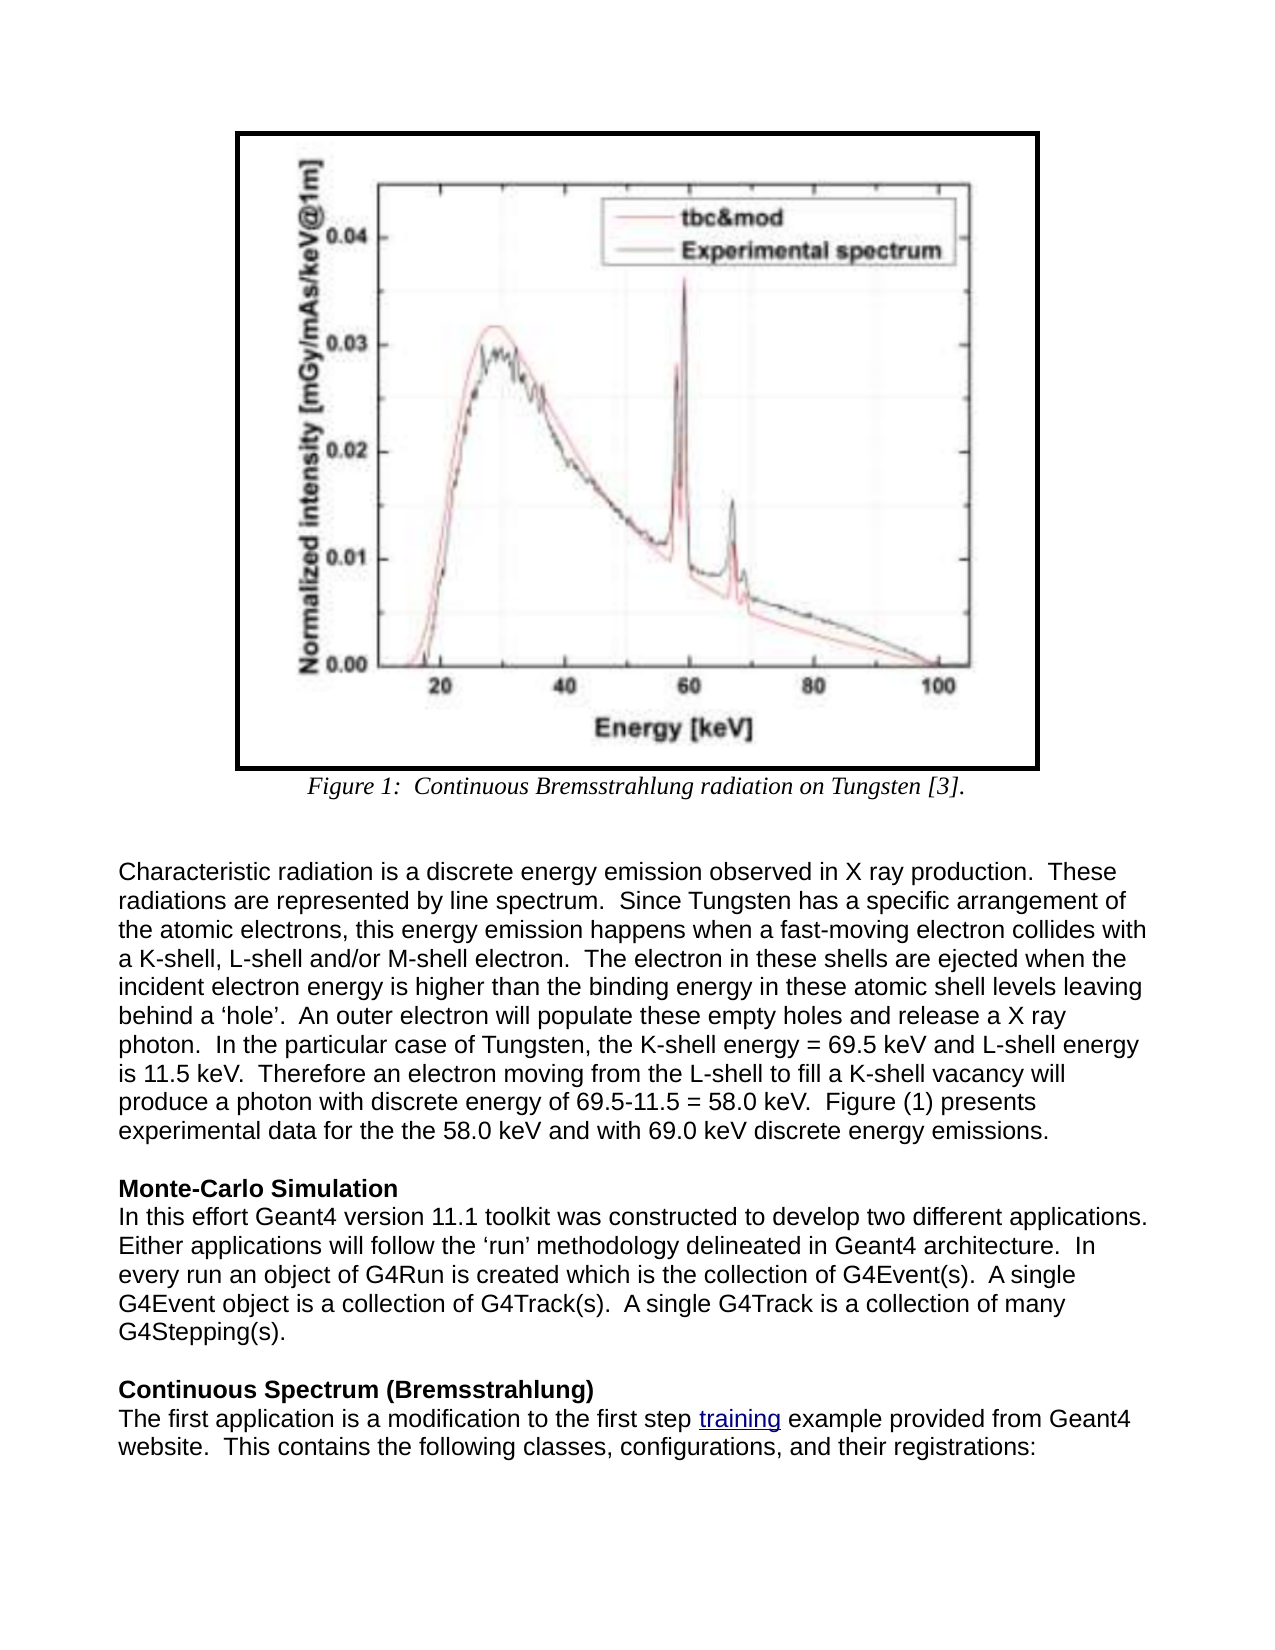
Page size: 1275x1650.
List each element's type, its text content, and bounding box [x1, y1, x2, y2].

text Monte-Carlo Simulation [118, 1174, 1157, 1202]
text Figure 1: Continuous Bremsstrahlung radiation on Tungsten [3]. [235, 771, 1040, 800]
text The first application is a modification to the first step training example provided from Geant4 website. This contains the following classes, configurations, and their registrations: [118, 1404, 1157, 1461]
picture [242, 138, 1033, 764]
text Continuous Spectrum (Bremsstrahlung) [118, 1375, 1157, 1404]
text In this effort Geant4 version 11.1 toolkit was constructed to develop two different applications. Either applications will follow the ‘run’ methodology delineated in Geant4 architecture. In every run an object of G4Run is created which is the collection of G4Event(s). A single G4Event object is a collection of G4Track(s). A single G4Track is a collection of many G4Stepping(s). [118, 1202, 1157, 1346]
text Characteristic radiation is a discrete energy emission observed in X ray production. These radiations are represented by line spectrum. Since Tungsten has a specific arrangement of the atomic electrons, this energy emission happens when a fast-moving electron collides with a K-shell, L-shell and/or M-shell electron. The electron in these shells are ejected when the incident electron energy is higher than the binding energy in these atomic shell levels leaving behind a ‘hole’. An outer electron will populate these empty holes and release a X ray photon. In the particular case of Tungsten, the K-shell energy = 69.5 keV and L-shell energy is 11.5 keV. Therefore an electron moving from the L-shell to fill a K-shell vacancy will produce a photon with discrete energy of 69.5-11.5 = 58.0 keV. Figure (1) presents experimental data for the the 58.0 keV and with 69.0 keV discrete energy emissions. [118, 857, 1157, 1145]
